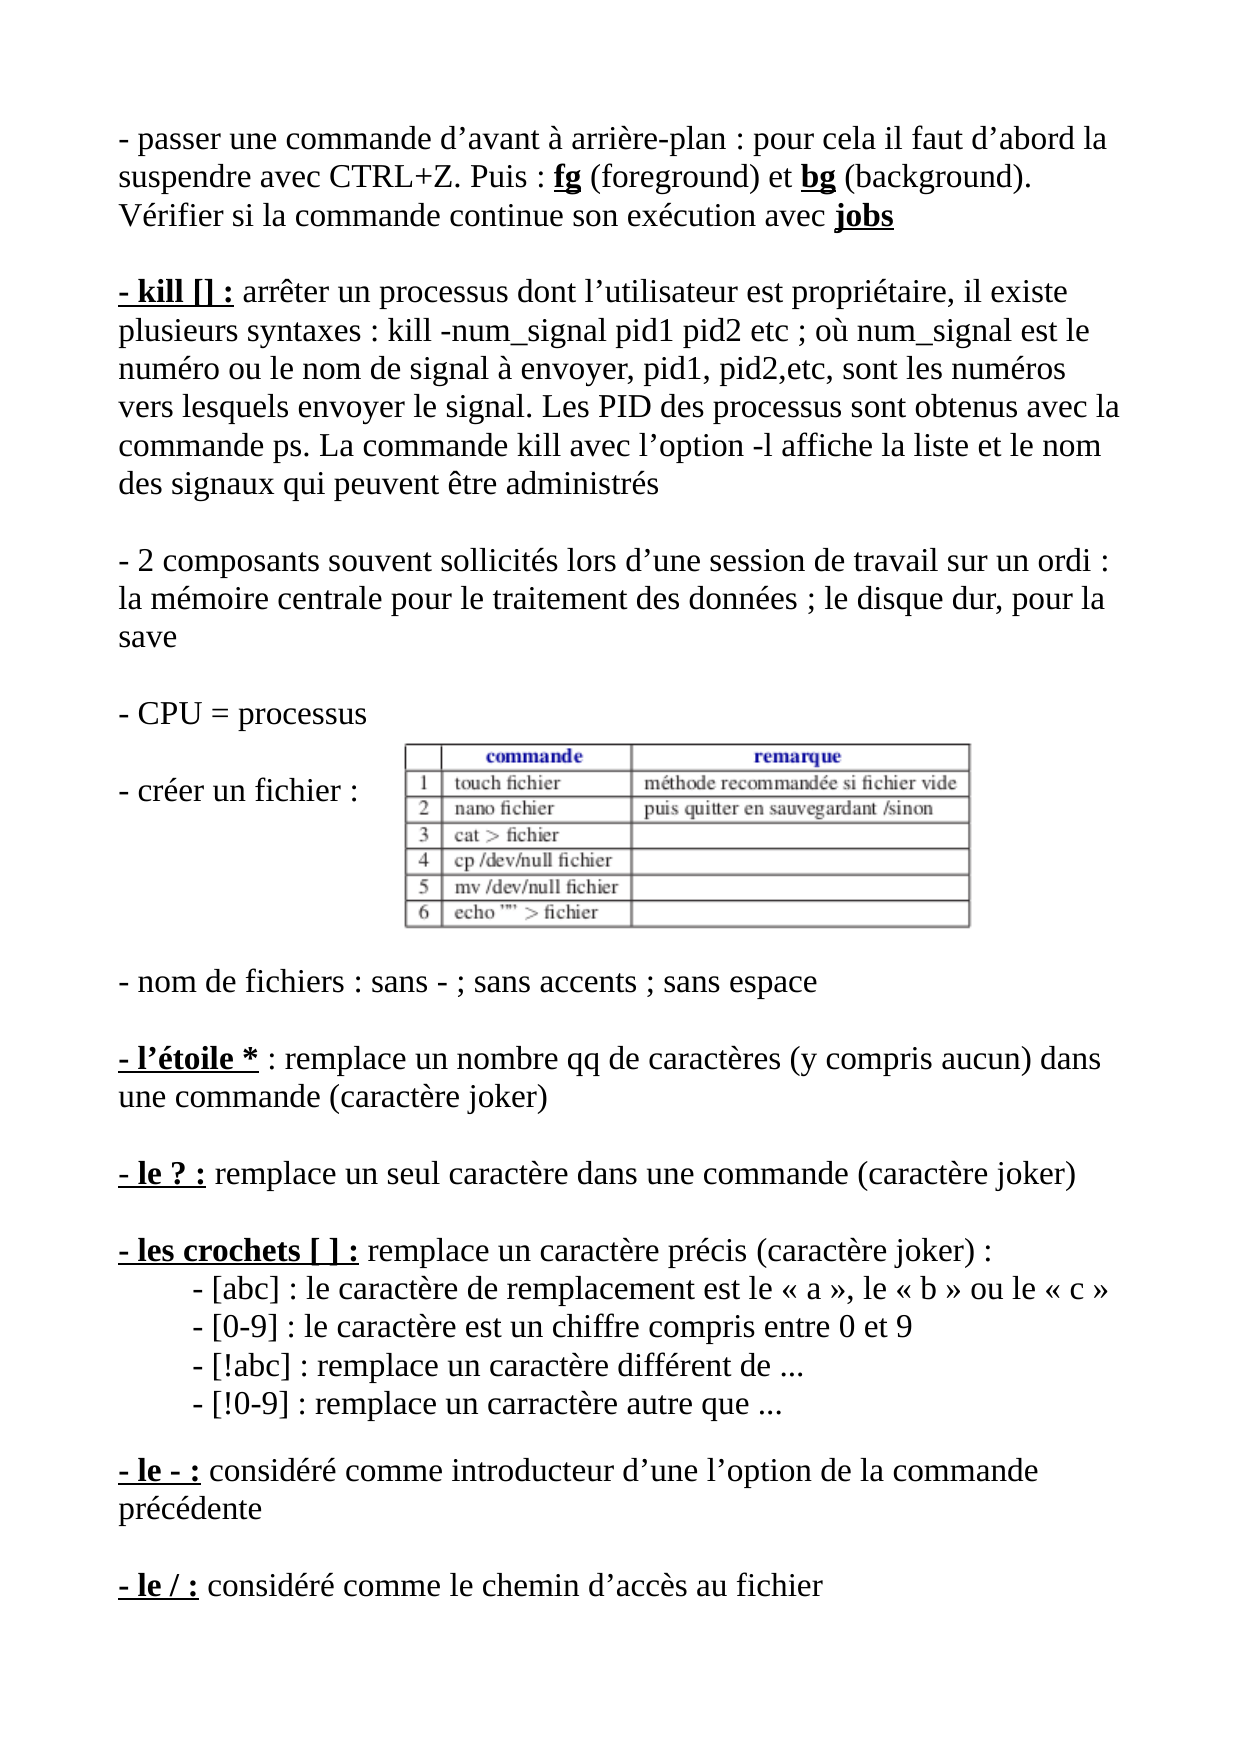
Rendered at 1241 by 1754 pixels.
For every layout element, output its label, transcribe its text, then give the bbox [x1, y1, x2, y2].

text - [abc] : le caractère de remplacement est le « a », le « b » ou le « c » [118, 1268, 1122, 1306]
text - le / : considéré comme le chemin d’accès au fichier [118, 1565, 1122, 1603]
text - les crochets [ ] : remplace un caractère précis (caractère joker) : [118, 1230, 1122, 1268]
text - 2 composants souvent sollicités lors d’une session de travail sur un ordi : la mémoire centrale pour le traitement des données ; le disque dur, pour la save [118, 540, 1122, 655]
text - l’étoile * : remplace un nombre qq de caractères (y compris aucun) dans une commande (caractère joker) [118, 1038, 1122, 1115]
text - CPU = processus [118, 693, 1122, 731]
text - [!0-9] : remplace un carractère autre que ... [118, 1383, 1122, 1421]
picture [394, 737, 981, 941]
text - nom de fichiers : sans - ; sans accents ; sans espace [118, 961, 1122, 1000]
text - [0-9] : le caractère est un chiffre compris entre 0 et 9 [118, 1306, 1122, 1345]
text - [!abc] : remplace un caractère différent de ... [118, 1345, 1122, 1383]
text [981, 770, 1122, 808]
text - kill [] : arrêter un processus dont l’utilisateur est propriétaire, il existe plusieurs syntaxes : kill -num_signal pid1 pid2 etc ; où num_signal est le numéro ou le nom de signal à envoyer, pid1, pid2,etc, sont les numéros vers lesquels envoyer le signal. Les PID des processus sont obtenus avec la commande ps. La commande kill avec l’option -l affiche la liste et le nom des signaux qui peuvent être administrés [118, 271, 1122, 501]
text - passer une commande d’avant à arrière-plan : pour cela il faut d’abord la suspendre avec CTRL+Z. Puis : fg (foreground) et bg (background). Vérifier si la commande continue son exécution avec jobs [118, 118, 1122, 233]
text - le - : considéré comme introducteur d’une l’option de la commande précédente [118, 1450, 1122, 1527]
text - créer un fichier : [118, 770, 394, 808]
text - le ? : remplace un seul caractère dans une commande (caractère joker) [118, 1153, 1122, 1191]
